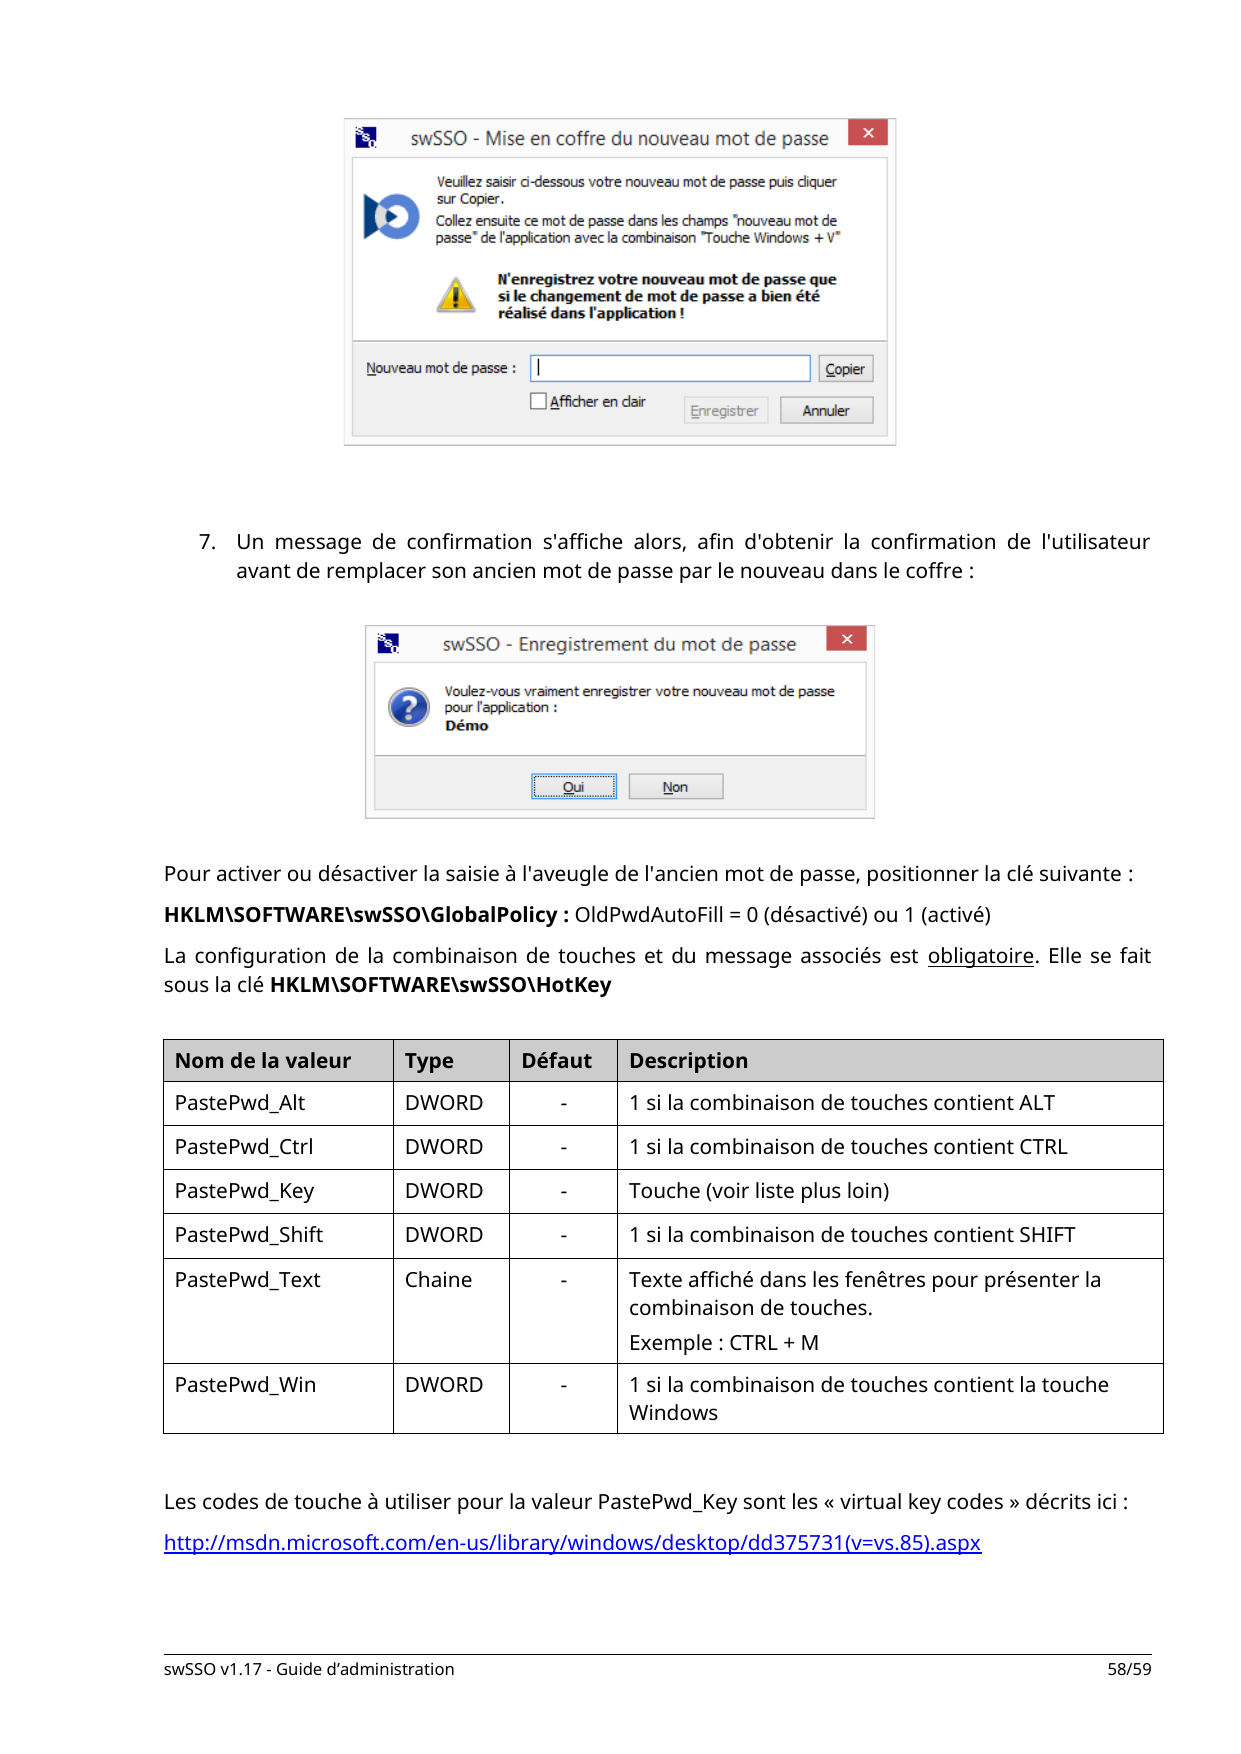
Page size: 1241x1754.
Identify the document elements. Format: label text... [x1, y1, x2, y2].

list Un message de confirmation s'affiche alors, afin d'obtenir la confirmation de l'utilisateur avant de remplacer son ancien mot de passe par le nouveau dans le coffre : [199, 527, 1152, 584]
table_header Description [618, 1040, 1163, 1081]
table_cell 1 si la combinaison de touches contient la touche Windows [618, 1364, 1163, 1433]
table_cell - [510, 1082, 617, 1125]
text http://msdn.microsoft.com/en-us/library/windows/desktop/dd375731(v=vs.85).aspx [164, 1528, 1152, 1557]
table_cell DWORD [394, 1364, 509, 1433]
text Les codes de touche à utiliser pour la valeur PastePwd_Key sont les « virtual key codes » décrits ici : [164, 1487, 1152, 1516]
table_cell PastePwd_Shift [164, 1214, 393, 1257]
table_cell DWORD [394, 1082, 509, 1125]
text HKLM\SOFTWARE\swSSO\GlobalPolicy : OldPwdAutoFill = 0 (désactivé) ou 1 (activé) [164, 900, 1152, 929]
table_cell Chaine [394, 1259, 509, 1362]
table_cell 1 si la combinaison de touches contient SHIFT [618, 1214, 1163, 1257]
table_cell PastePwd_Alt [164, 1082, 393, 1125]
table_cell - [510, 1170, 617, 1213]
table_cell DWORD [394, 1170, 509, 1213]
text Pour activer ou désactiver la saisie à l'aveugle de l'ancien mot de passe, positionner la clé suivante : [164, 859, 1152, 888]
table_cell - [510, 1364, 617, 1433]
picture [343, 118, 897, 446]
table_header Nom de la valeur [164, 1040, 393, 1081]
table_cell 1 si la combinaison de touches contient CTRL [618, 1126, 1163, 1169]
table_cell - [510, 1214, 617, 1257]
table_cell DWORD [394, 1214, 509, 1257]
table_cell - [510, 1126, 617, 1169]
table_header Défaut [510, 1040, 617, 1081]
table_cell PastePwd_Key [164, 1170, 393, 1213]
table_cell 1 si la combinaison de touches contient ALT [618, 1082, 1163, 1125]
table_cell DWORD [394, 1126, 509, 1169]
table_cell PastePwd_Ctrl [164, 1126, 393, 1169]
table_cell - [510, 1259, 617, 1362]
table_cell PastePwd_Text [164, 1259, 393, 1362]
table_cell Touche (voir liste plus loin) [618, 1170, 1163, 1213]
table_cell Texte affiché dans les fenêtres pour présenter la combinaison de touches. Exemple : CTRL + M [618, 1259, 1163, 1362]
text La configuration de la combinaison de touches et du message associés est obligatoire. Elle se fait sous la clé HKLM\SOFTWARE\swSSO\HotKey [164, 941, 1152, 998]
picture [365, 625, 876, 819]
table_cell PastePwd_Win [164, 1364, 393, 1433]
table_header Type [394, 1040, 509, 1081]
